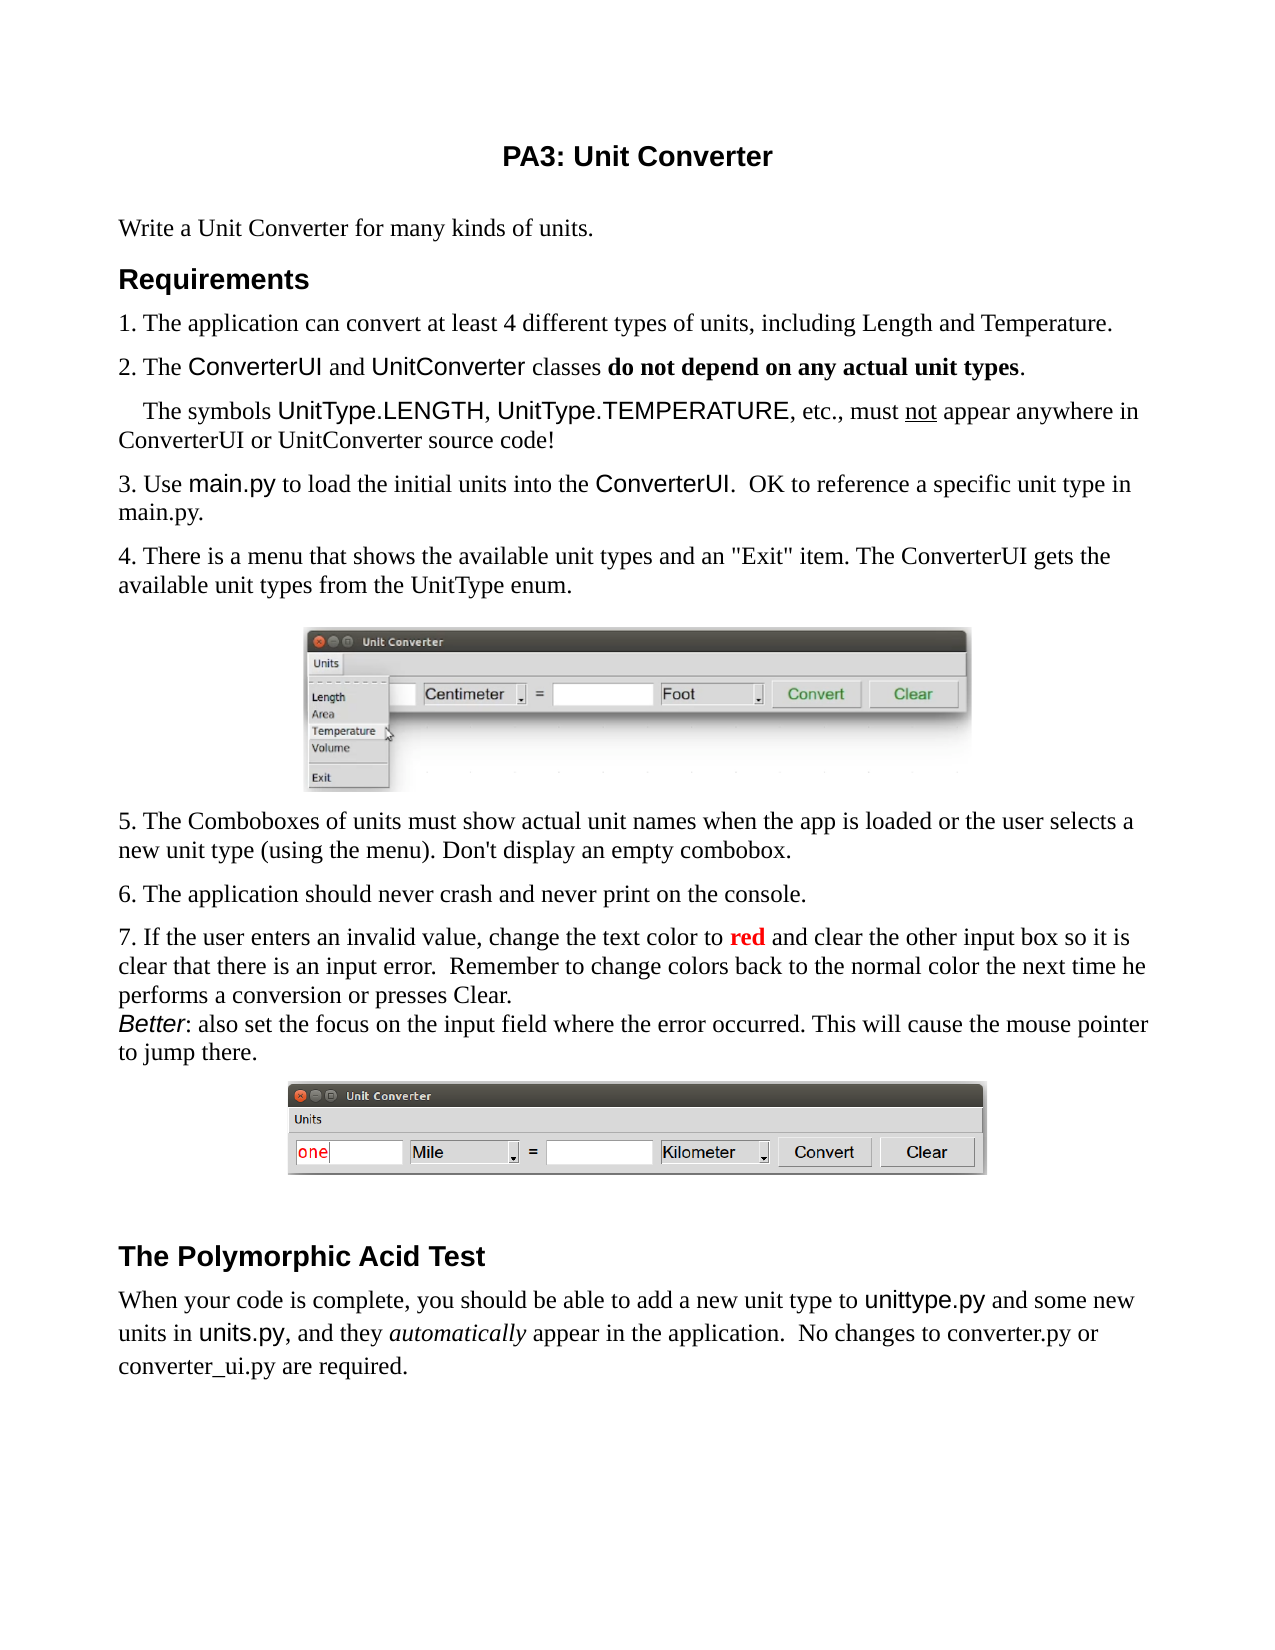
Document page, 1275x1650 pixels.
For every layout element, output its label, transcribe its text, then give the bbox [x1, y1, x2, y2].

text 1. The application can convert at least 4 different types of units, including Length and Temperature. [118, 308, 1157, 337]
text 7. If the user enters an invalid value, change the text color to red and clear the other input box so it is clear that there is an input error. Remember to change colors back to the normal color the next time he performs a conversion or presses Clear. Better: also set the focus on the input field where the error occurred. This will cause the mouse pointer to jump there. [118, 922, 1157, 1066]
text 4. There is a menu that shows the available unit types and an "Exit" item. The ConverterUI gets the available unit types from the UnitType enum. [118, 541, 1157, 599]
text Write a Unit Converter for many kinds of units. [118, 213, 1157, 242]
text 6. The application should never crash and never print on the console. [118, 879, 1157, 907]
text The symbols UnitType.LENGTH, UnitType.TEMPERATURE, etc., must not appear anywhere in ConverterUI or UnitConverter source code! [118, 396, 1157, 453]
subtitle Requirements [118, 263, 1157, 296]
picture [287, 1081, 988, 1175]
text When your code is complete, you should be able to add a new unit type to unittype.py and some new units in units.py, and they automatically appear in the application. No changes to converter.py or converter_ui.py are required. [118, 1285, 1157, 1380]
text 5. The Comboboxes of units must show actual unit names when the app is loaded or the user selects a new unit type (using the menu). Don't display an empty combobox. [118, 806, 1157, 864]
picture [303, 627, 972, 792]
text 3. Use main.py to load the initial units into the ConverterUI. OK to reference a specific unit type in main.py. [118, 468, 1157, 526]
subtitle PA3: Unit Converter [118, 139, 1157, 172]
subtitle The Polymorphic Acid Test [118, 1239, 1157, 1272]
text 2. The ConverterUI and UnitConverter classes do not depend on any actual unit types. [118, 352, 1157, 381]
